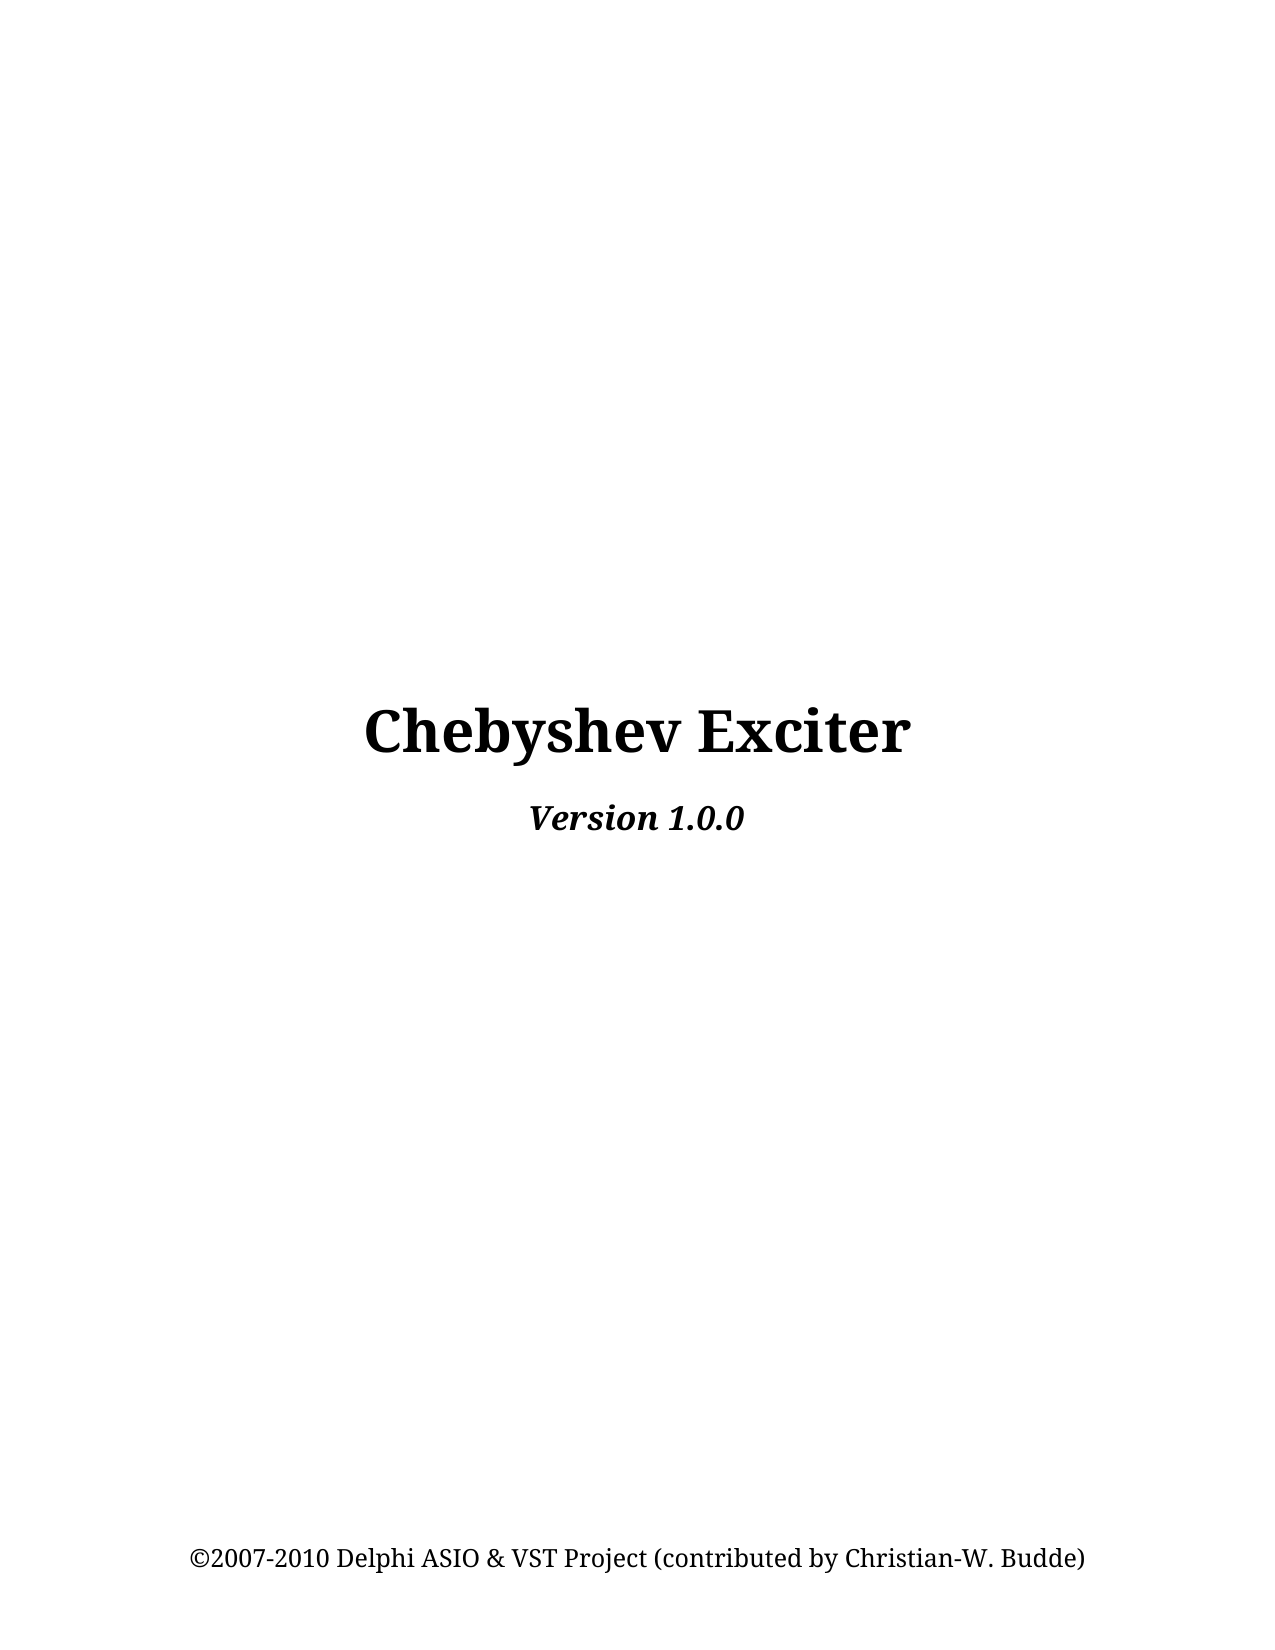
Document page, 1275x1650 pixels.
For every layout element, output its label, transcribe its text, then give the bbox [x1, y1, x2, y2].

subtitle Version 1.0.0 [148, 794, 1127, 840]
title Chebyshev Exciter [148, 690, 1127, 769]
